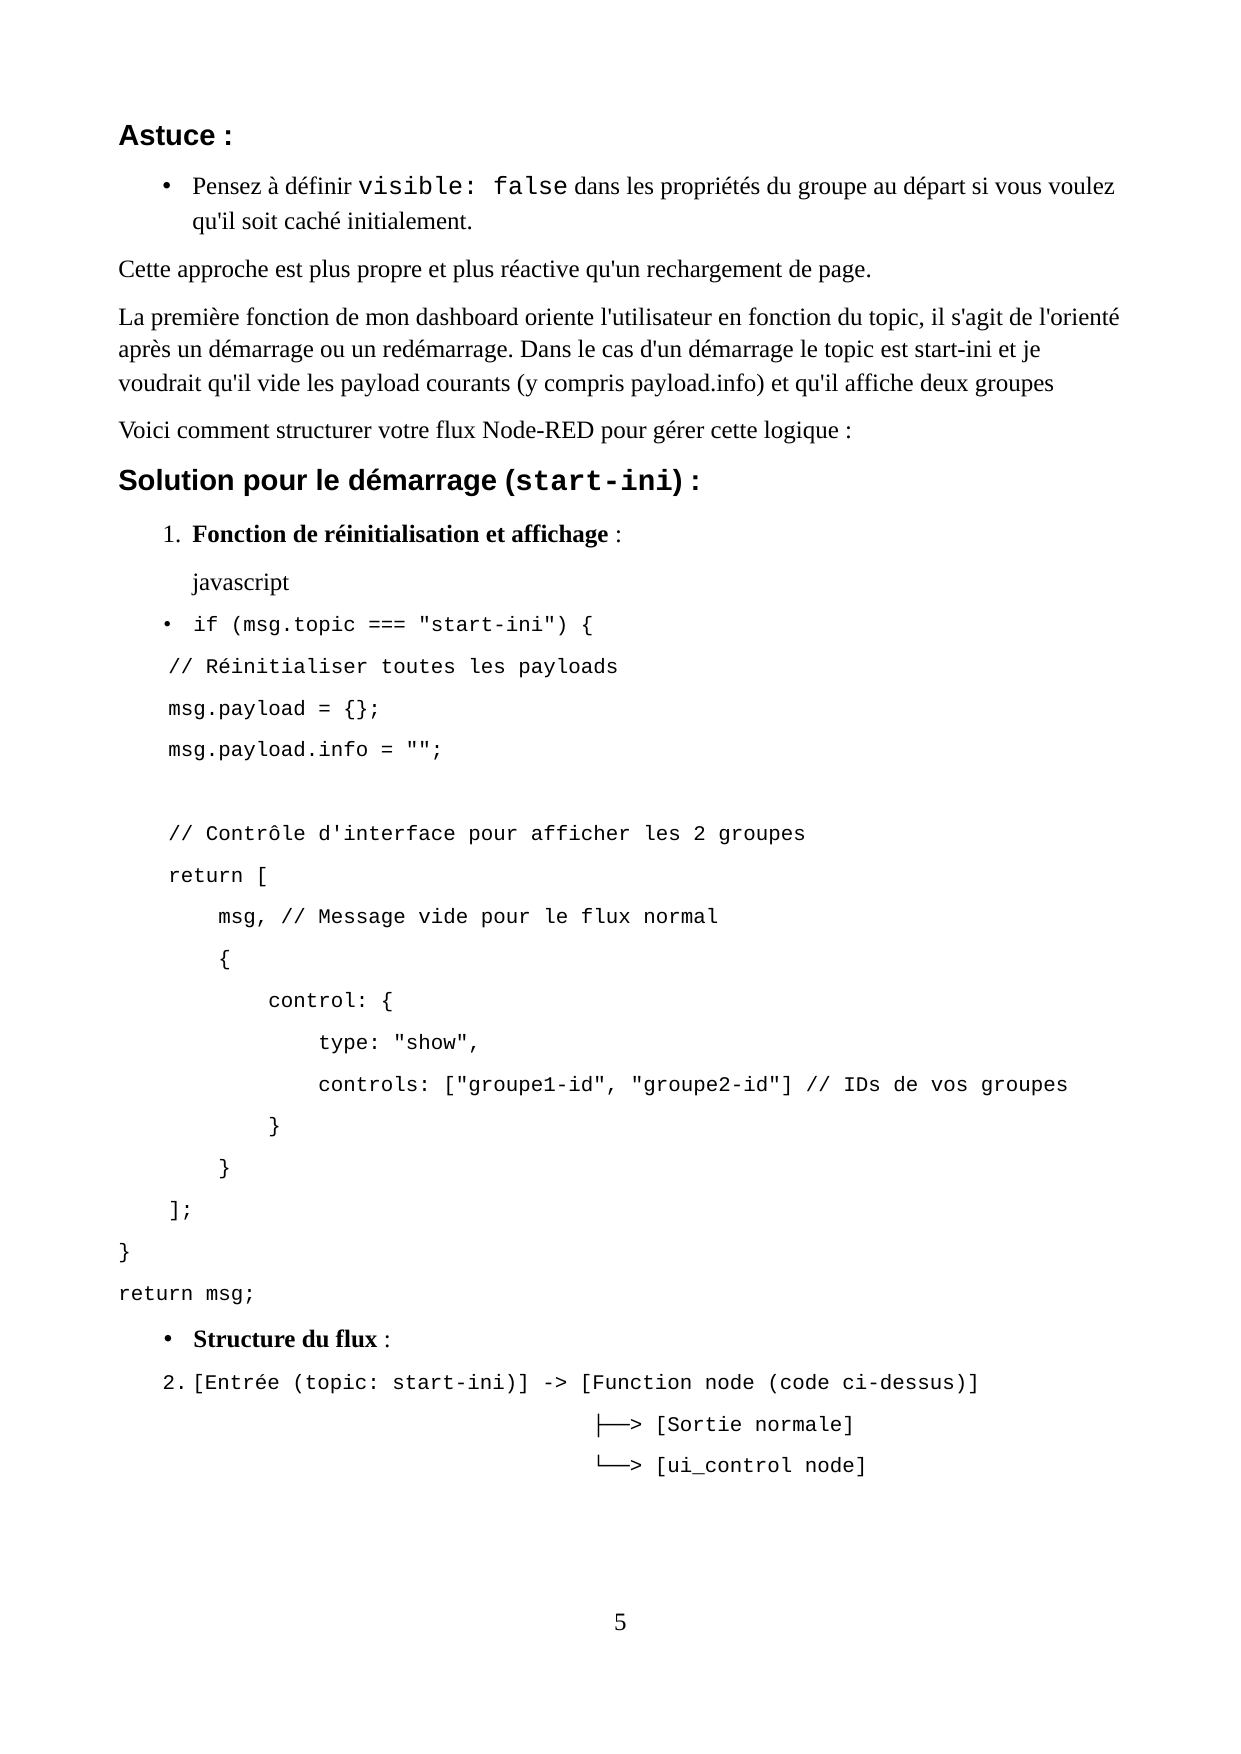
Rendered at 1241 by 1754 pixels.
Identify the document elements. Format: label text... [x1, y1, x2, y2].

text { [118, 948, 1122, 972]
text return msg; [118, 1282, 1122, 1306]
text msg.payload.info = ""; [118, 739, 1122, 763]
list ├──> [Sortie normale] [162, 1414, 598, 1437]
text } [118, 1157, 1122, 1181]
text } [118, 1241, 1122, 1264]
text La première fonction de mon dashboard oriente l'utilisateur en fonction du topic, il s'agit de l'orienté après un démarrage ou un redémarrage. Dans le cas d'un démarrage le topic est start-ini et je voudrait qu'il vide les payload courants (y compris payload.info) et qu'il affiche deux groupes [118, 302, 1122, 396]
text msg.payload = {}; [118, 698, 1122, 721]
list if (msg.topic === "start-ini") { [164, 614, 1122, 638]
list ├──> [Sortie normale] [599, 1414, 1122, 1437]
text Cette approche est plus propre et plus réactive qu'un rechargement de page. [118, 254, 1122, 283]
text ]; [118, 1199, 1122, 1223]
list Structure du flux : [164, 1324, 1122, 1353]
text Voici comment structurer votre flux Node-RED pour gérer cette logique : [118, 415, 1122, 444]
text } [118, 1115, 1122, 1139]
text control: { [118, 990, 1122, 1014]
text // Contrôle d'interface pour afficher les 2 groupes [118, 823, 1122, 847]
subtitle Solution pour le démarrage (start-ini) : [118, 463, 1122, 499]
text msg, // Message vide pour le flux normal [118, 907, 1122, 930]
text // Réinitialiser toutes les payloads [118, 656, 1122, 679]
list └──> [ui_control node] [162, 1455, 1122, 1479]
text return [ [118, 865, 1122, 888]
list [Entrée (topic: start-ini)] -> [Function node (code ci-dessus)] [162, 1372, 1122, 1396]
subtitle Astuce : [118, 118, 1122, 152]
text controls: ["groupe1-id", "groupe2-id"] // IDs de vos groupes [118, 1074, 1122, 1097]
list javascript [162, 567, 1122, 595]
list Pensez à définir visible: false dans les propriétés du groupe au départ si vous voulez qu'il soit caché initialement. [162, 171, 1122, 235]
list Fonction de réinitialisation et affichage : [162, 519, 1122, 548]
text type: "show", [118, 1032, 1122, 1056]
